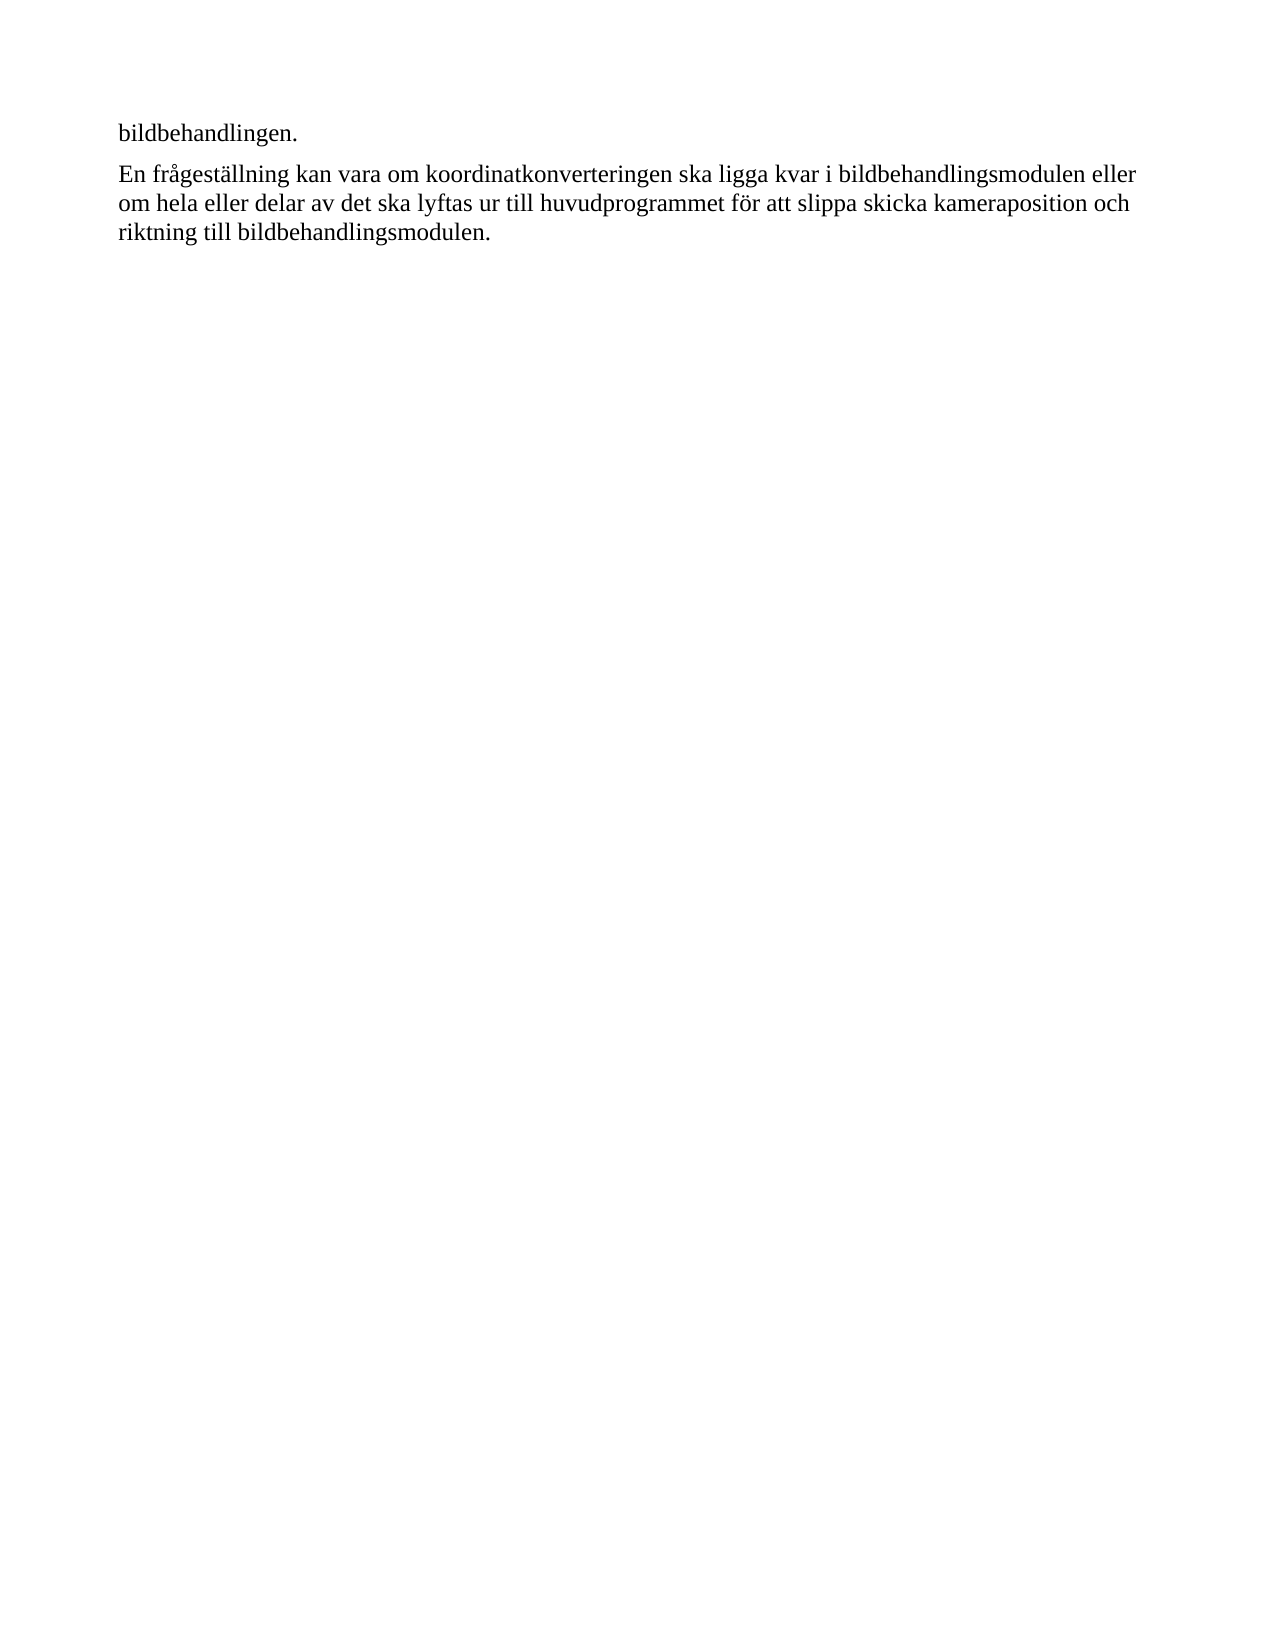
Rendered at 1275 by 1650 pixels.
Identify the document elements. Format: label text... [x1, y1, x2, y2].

text En frågeställning kan vara om koordinatkonverteringen ska ligga kvar i bildbehandlingsmodulen eller om hela eller delar av det ska lyftas ur till huvudprogrammet för att slippa skicka kameraposition och riktning till bildbehandlingsmodulen. [118, 159, 1157, 246]
text bildbehandlingen. [118, 118, 1157, 147]
